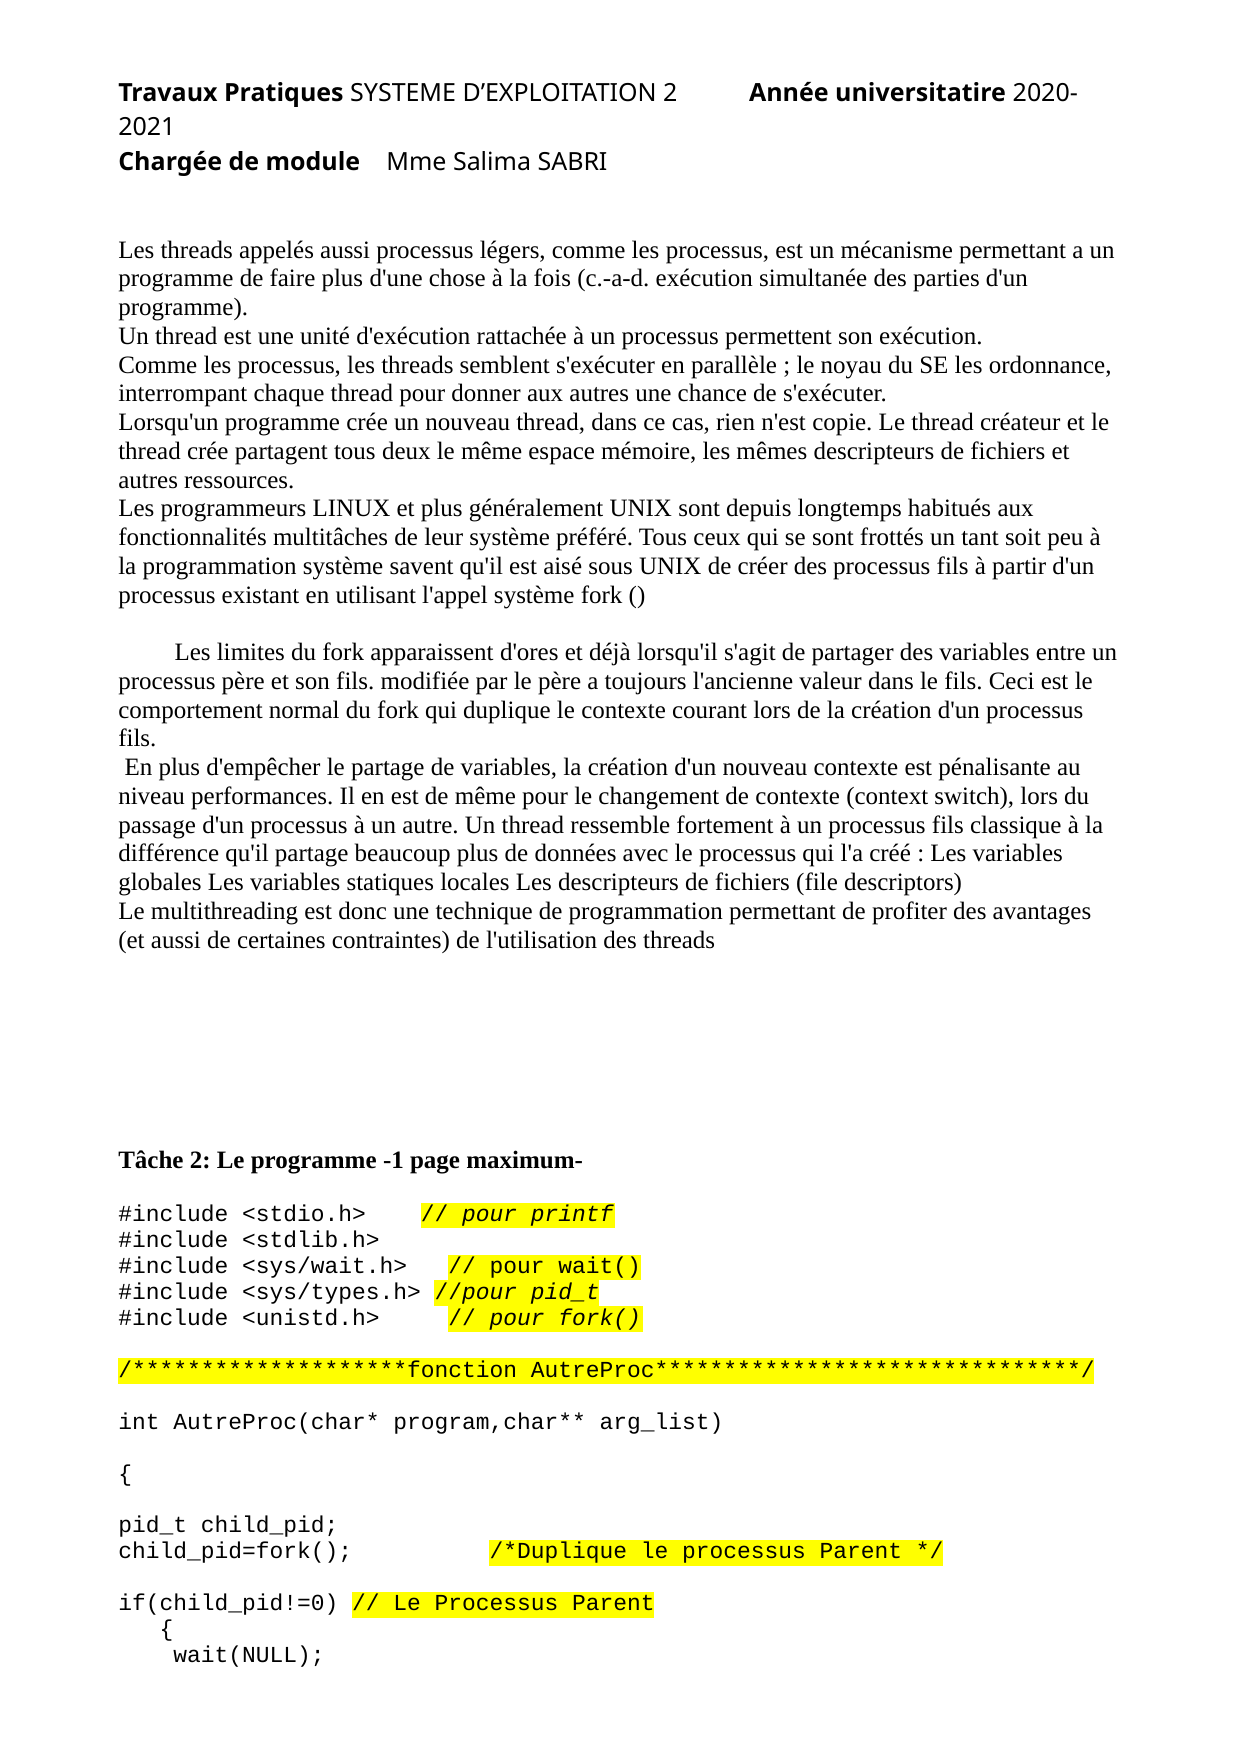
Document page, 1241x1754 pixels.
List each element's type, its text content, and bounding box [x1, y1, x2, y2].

text Comme les processus, les threads semblent s'exécuter en parallèle ; le noyau du SE les ordonnance, interrompant chaque thread pour donner aux autres une chance de s'exécuter. [118, 350, 1122, 407]
text /********************fonction AutreProc*******************************/ [118, 1358, 1122, 1384]
text child_pid=fork(); /*Duplique le processus Parent */ [118, 1540, 1122, 1566]
text Lorsqu'un programme crée un nouveau thread, dans ce cas, rien n'est copie. Le thread créateur et le thread crée partagent tous deux le même espace mémoire, les mêmes descripteurs de fichiers et autres ressources. [118, 407, 1122, 493]
text #include <stdlib.h> [118, 1228, 1122, 1254]
text pid_t child_pid; [118, 1514, 1122, 1540]
text Un thread est une unité d'exécution rattachée à un processus permettent son exécution. [118, 321, 1122, 350]
text int AutreProc(char* program,char** arg_list) [118, 1410, 1122, 1436]
text Le multi­threading est donc une technique de programmation permettant de profiter des avantages (et aussi de certaines contraintes) de l'utilisation des threads [118, 896, 1122, 953]
text #include <unistd.h> // pour fork() [118, 1306, 1122, 1332]
text #include <stdio.h> // pour printf [118, 1203, 1122, 1228]
text #include <sys/types.h> //pour pid_t [118, 1280, 1122, 1306]
text { [118, 1462, 1122, 1488]
text Les threads appelés aussi processus légers, comme les processus, est un mécanisme permettant a un programme de faire plus d'une chose à la fois (c.-a-d. exécution simultanée des parties d'un programme). [118, 235, 1122, 321]
text Les limites du fork apparaissent d'ores et déjà lorsqu'il s'agit de partager des variables entre un processus père et son fils. modifiée par le père a toujours l'ancienne valeur dans le fils. Ceci est le comportement normal du fork qui duplique le contexte courant lors de la création d'un processus fils. [118, 637, 1122, 752]
text wait(NULL); [118, 1643, 1122, 1669]
text Les programmeurs LINUX et plus généralement UNIX sont depuis longtemps habitués aux fonctionnalités multitâches de leur système préféré. Tous ceux qui se sont frottés un tant soit peu à la programmation système savent qu'il est aisé sous UNIX de créer des processus fils à partir d'un processus existant en utilisant l'appel système fork () [118, 493, 1122, 608]
text Tâche 2: Le programme -1 page maximum- [118, 1145, 1122, 1174]
text #include <sys/wait.h> // pour wait() [118, 1254, 1122, 1280]
text { [118, 1618, 1122, 1643]
text if(child_pid!=0) // Le Processus Parent [118, 1592, 1122, 1618]
text En plus d'empêcher le partage de variables, la création d'un nouveau contexte est pénalisante au niveau performances. Il en est de même pour le changement de contexte (context switch), lors du passage d'un processus à un autre. Un thread ressemble fortement à un processus fils classique à la différence qu'il partage beaucoup plus de données avec le processus qui l'a créé : Les variables globales Les variables statiques locales Les descripteurs de fichiers (file descriptors) [118, 752, 1122, 896]
